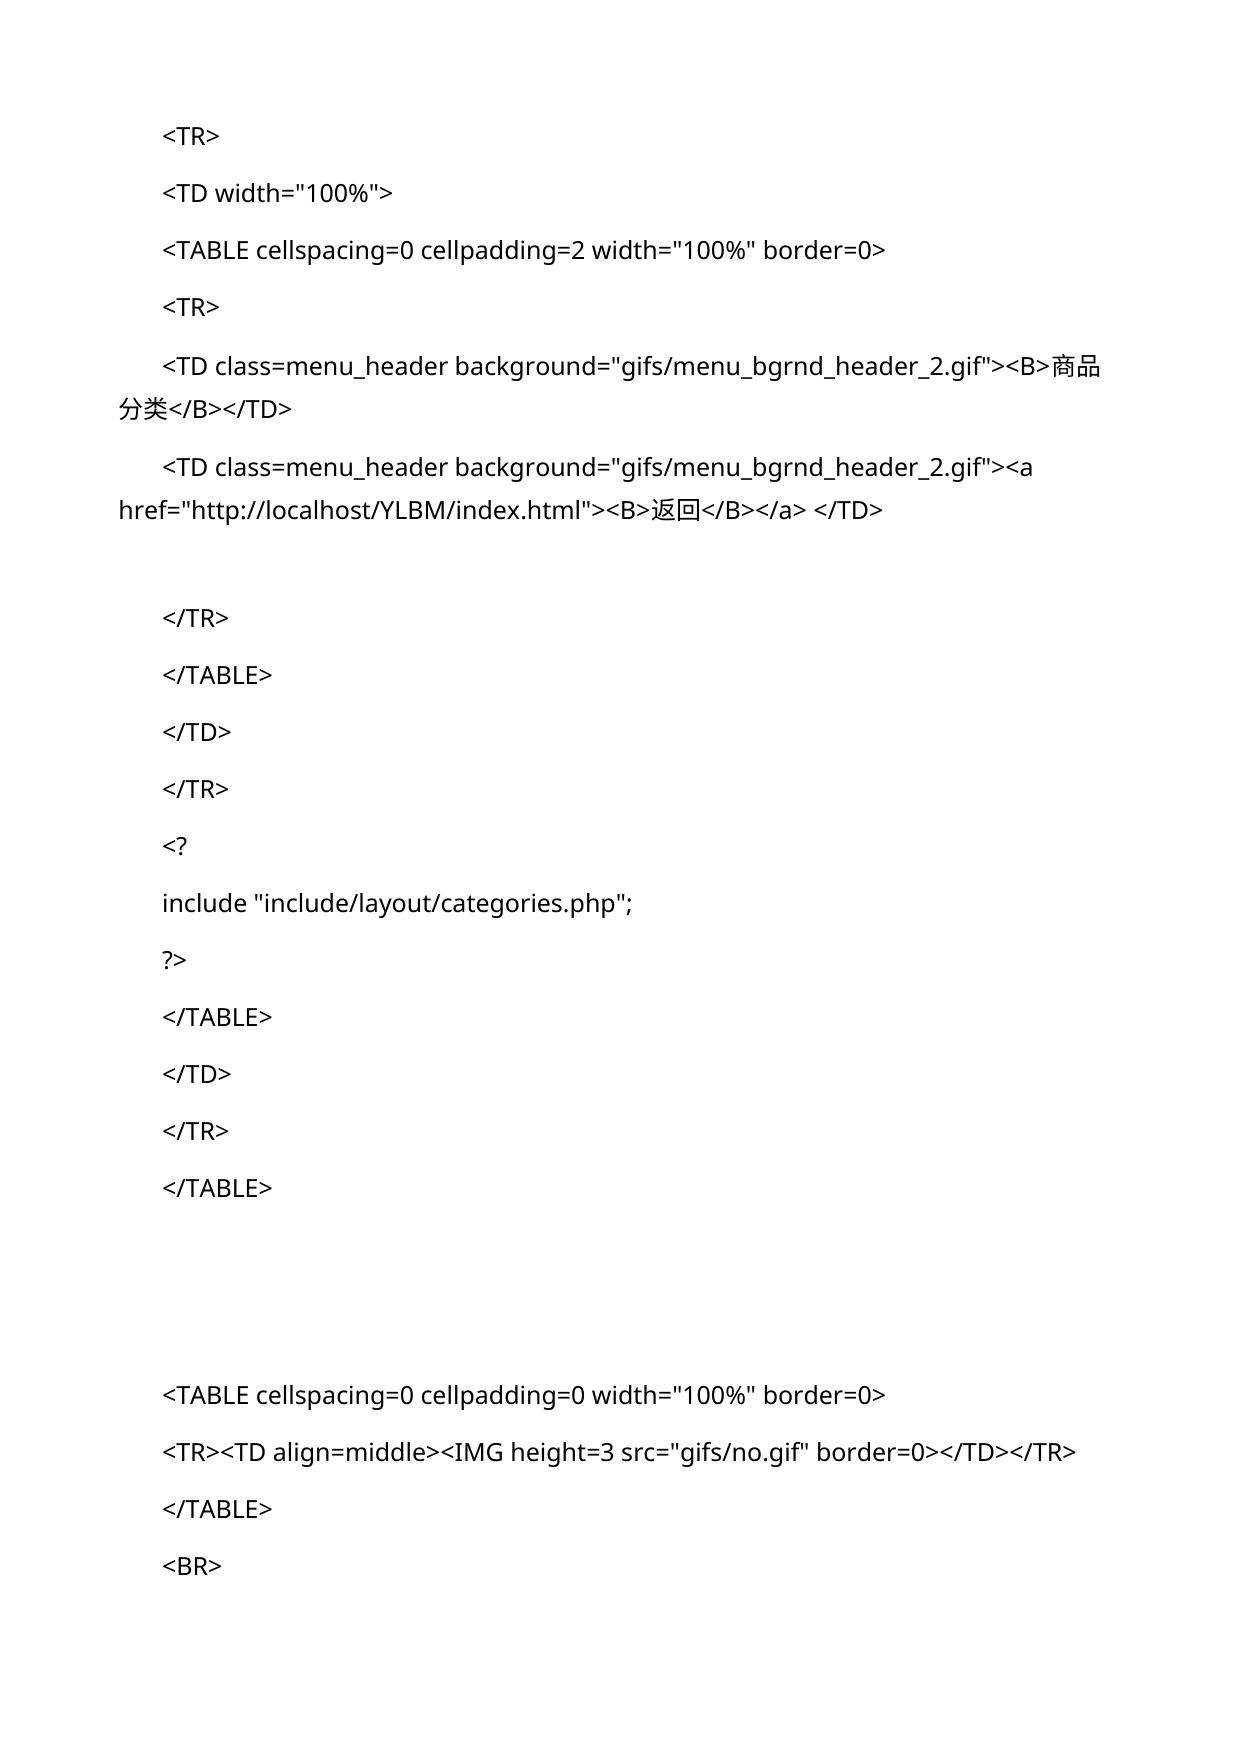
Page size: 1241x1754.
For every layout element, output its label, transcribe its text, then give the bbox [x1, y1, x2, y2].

text </TD> [118, 1057, 1122, 1091]
text <TABLE cellspacing=0 cellpadding=2 width="100%" border=0> [118, 232, 1122, 266]
text <TR><TD align=middle><IMG height=3 src="gifs/no.gif" border=0></TD></TR> [118, 1435, 1122, 1469]
text <? [118, 829, 1122, 863]
text </TR> [118, 600, 1122, 634]
text </TABLE> [118, 657, 1122, 691]
text </TABLE> [118, 1492, 1122, 1526]
text <TD class=menu_header background="gifs/menu_bgrnd_header_2.gif"><B>商品分类</B></TD> [118, 346, 1122, 426]
text <TR> [118, 118, 1122, 152]
text <TABLE cellspacing=0 cellpadding=0 width="100%" border=0> [118, 1378, 1122, 1412]
text </TABLE> [118, 1171, 1122, 1205]
text <BR> [118, 1549, 1122, 1583]
text </TR> [118, 772, 1122, 806]
text <TD class=menu_header background="gifs/menu_bgrnd_header_2.gif"><a href="http://localhost/YLBM/index.html"><B>返回</B></a> </TD> [118, 449, 1122, 527]
text <TR> [118, 289, 1122, 323]
text </TR> [118, 1114, 1122, 1148]
text </TABLE> [118, 1000, 1122, 1034]
text <TD width="100%"> [118, 175, 1122, 209]
text include "include/layout/categories.php"; [118, 886, 1122, 920]
text </TD> [118, 714, 1122, 748]
text ?> [118, 943, 1122, 977]
